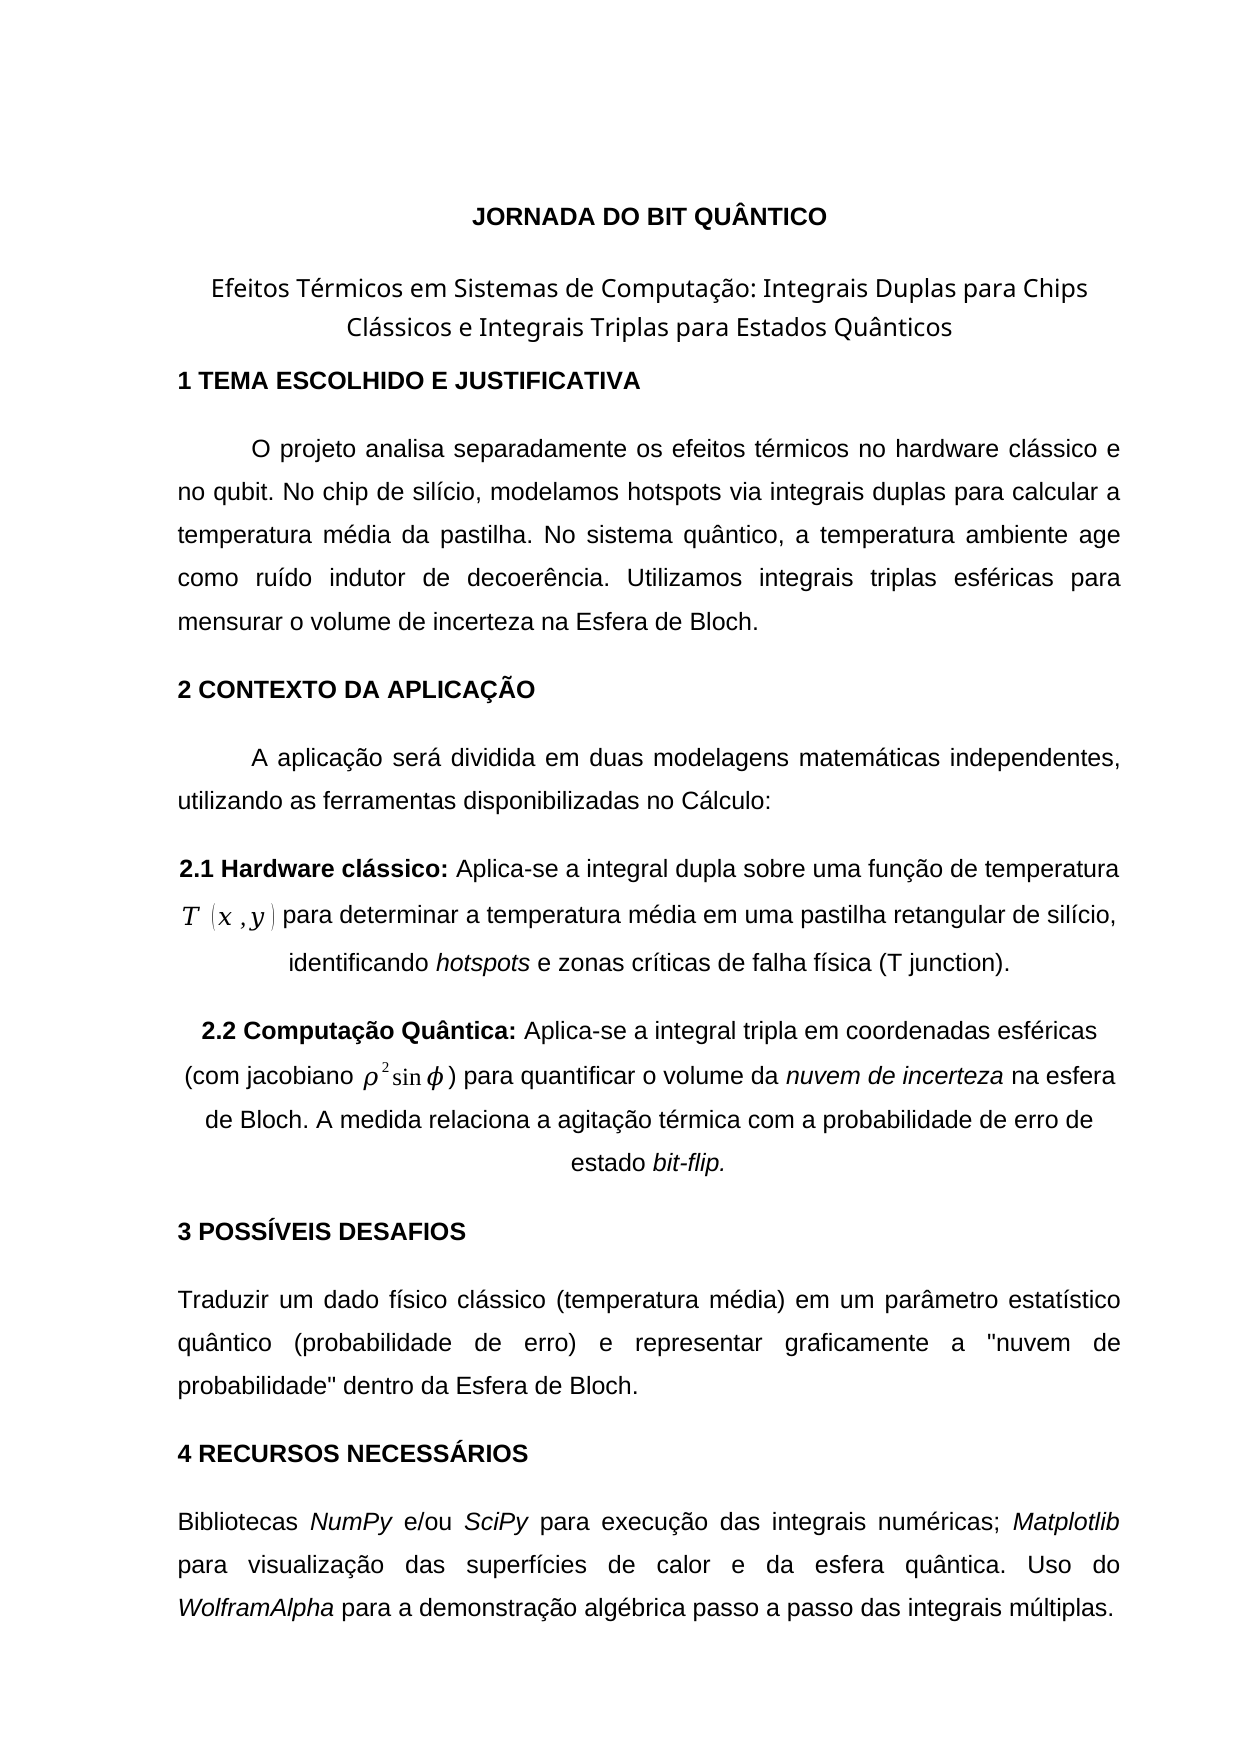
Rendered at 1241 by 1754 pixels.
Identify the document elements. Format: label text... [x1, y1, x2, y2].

text 2.1 Hardware clássico: Aplica-se a integral dupla sobre uma função de temperatura para determinar a temperatura média em uma pastilha retangular de silício, identificando hotspots e zonas críticas de falha física (T junction). [177, 854, 1122, 977]
text 2.2 Computação Quântica: Aplica-se a integral tripla em coordenadas esféricas (com jacobiano ) para quantificar o volume da nuvem de incerteza na esfera de Bloch. A medida relaciona a agitação térmica com a probabilidade de erro de estado bit-flip. [177, 1016, 1122, 1177]
title JORNADA DO BIT QUÂNTICO [177, 202, 1122, 231]
text Traduzir um dado físico clássico (temperatura média) em um parâmetro estatístico quântico (probabilidade de erro) e representar graficamente a "nuvem de probabilidade" dentro da Esfera de Bloch. [177, 1284, 1122, 1399]
text 1 TEMA ESCOLHIDO E JUSTIFICATIVA [177, 366, 1122, 395]
text O projeto analisa separadamente os efeitos térmicos no hardware clássico e no qubit. No chip de silício, modelamos hotspots via integrais duplas para calcular a temperatura média da pastilha. No sistema quântico, a temperatura ambiente age como ruído indutor de decoerência. Utilizamos integrais triplas esféricas para mensurar o volume de incerteza na Esfera de Bloch. [177, 434, 1122, 635]
text 2 CONTEXTO DA APLICAÇÃO [177, 675, 1122, 703]
text 3 POSSÍVEIS DESAFIOS [177, 1216, 1122, 1245]
text A aplicação será dividida em duas modelagens matemáticas independentes, utilizando as ferramentas disponibilizadas no Cálculo: [177, 743, 1122, 815]
text Efeitos Térmicos em Sistemas de Computação: Integrais Duplas para Chips Clássicos e Integrais Triplas para Estados Quânticos [177, 270, 1122, 344]
text 4 RECURSOS NECESSÁRIOS [177, 1439, 1122, 1468]
text Bibliotecas NumPy e/ou SciPy para execução das integrais numéricas; Matplotlib para visualização das superfícies de calor e da esfera quântica. Uso do WolframAlpha para a demonstração algébrica passo a passo das integrais múltiplas. [177, 1507, 1122, 1622]
